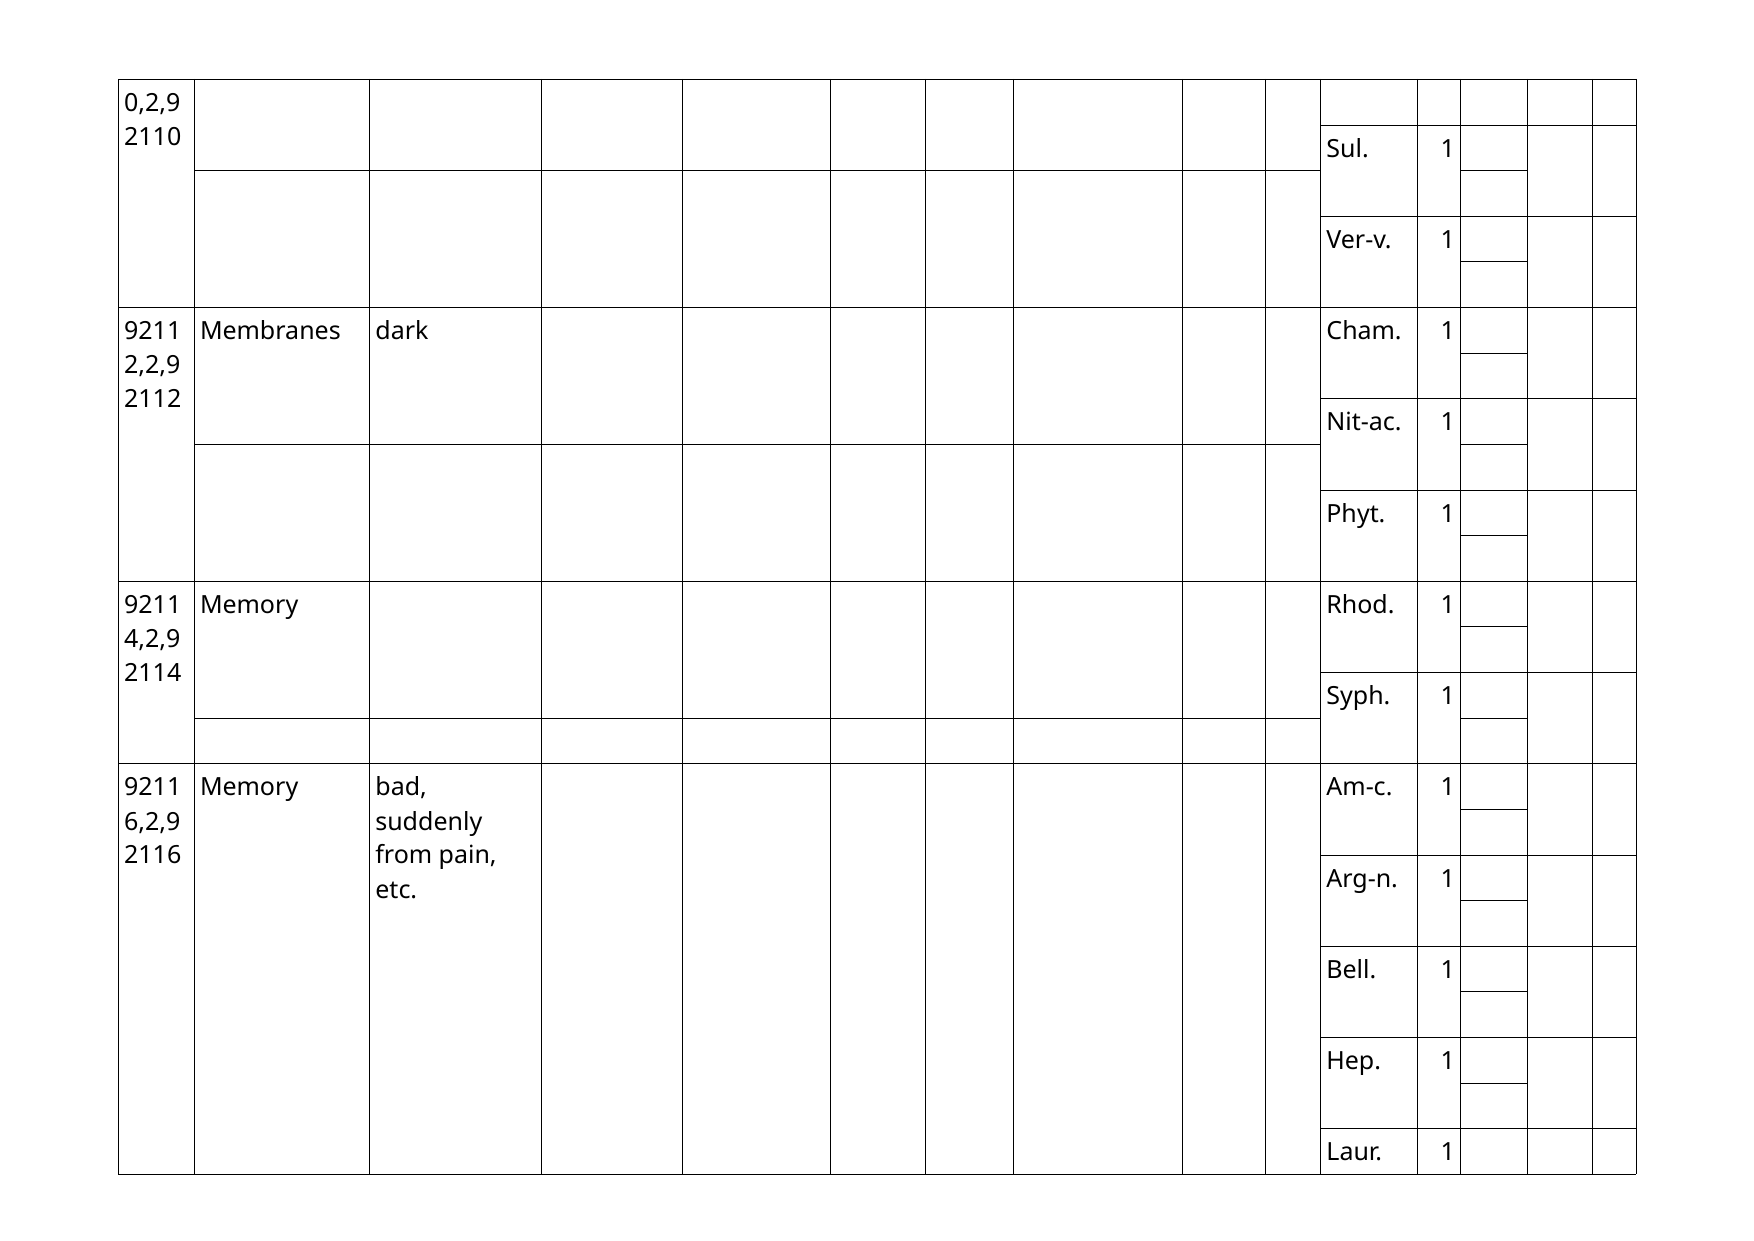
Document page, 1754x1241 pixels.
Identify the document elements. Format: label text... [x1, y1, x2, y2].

table_cell [1183, 582, 1265, 718]
table_cell [1461, 399, 1527, 444]
table_cell 1 [1418, 764, 1460, 854]
table_cell Membranes [195, 308, 369, 444]
table_cell [1593, 582, 1636, 672]
table_cell [1593, 856, 1636, 946]
table_cell [831, 582, 925, 718]
table_cell Am-c. [1321, 764, 1417, 854]
table_cell Memory [195, 582, 369, 718]
table_cell 1 [1418, 217, 1460, 307]
table_cell [1266, 308, 1320, 444]
table_cell [926, 308, 1013, 444]
table_cell bad, suddenly from pain, etc. [370, 764, 541, 1174]
table_cell [1528, 764, 1592, 854]
table_cell [926, 719, 1013, 763]
table_cell dark [370, 308, 541, 444]
table_cell [1593, 764, 1636, 854]
table_cell [1266, 764, 1320, 1174]
table_cell [1266, 582, 1320, 718]
table_cell Arg-n. [1321, 856, 1417, 946]
table_cell 1 [1418, 491, 1460, 581]
table_cell Memory [195, 764, 369, 1174]
table_cell [1461, 126, 1527, 170]
table_cell [1183, 445, 1265, 581]
table_cell 1 [1418, 1038, 1460, 1128]
table_cell [1593, 1129, 1636, 1174]
table_cell [1593, 126, 1636, 216]
table_cell [1461, 217, 1527, 261]
table_cell [1528, 582, 1592, 672]
table_cell [542, 445, 682, 581]
table_cell [195, 445, 369, 581]
table_cell [1528, 856, 1592, 946]
table_cell [683, 445, 830, 581]
table_cell [195, 719, 369, 763]
table_cell [926, 582, 1013, 718]
table_cell [1461, 354, 1527, 398]
table_cell [1461, 673, 1527, 718]
table_cell [542, 719, 682, 763]
table_cell [1461, 810, 1527, 854]
table_cell [370, 171, 541, 307]
table_cell [831, 171, 925, 307]
table_cell 0,2,92110 [119, 80, 194, 307]
table_cell [1183, 308, 1265, 444]
table_cell [1593, 1038, 1636, 1128]
table_cell [1418, 80, 1460, 124]
table_cell [370, 719, 541, 763]
table_cell 92114,2,92114 [119, 582, 194, 763]
table_cell [370, 80, 541, 170]
table_cell Nit-ac. [1321, 399, 1417, 489]
table_cell [831, 308, 925, 444]
table_cell [1528, 491, 1592, 581]
table_cell [683, 171, 830, 307]
table_cell 92116,2,92116 [119, 764, 194, 1174]
table_cell [926, 80, 1013, 170]
table_cell [926, 445, 1013, 581]
table_cell [1528, 673, 1592, 763]
table_cell [1528, 947, 1592, 1037]
table_cell Bell. [1321, 947, 1417, 1037]
table_cell [1461, 947, 1527, 991]
table_cell [1593, 80, 1636, 124]
table_cell [542, 308, 682, 444]
table_cell [1461, 445, 1527, 489]
table_cell [926, 764, 1013, 1174]
table_cell 1 [1418, 1129, 1460, 1174]
table_cell Sul. [1321, 126, 1417, 216]
table_cell [1461, 308, 1527, 353]
table_cell [1183, 764, 1265, 1174]
table_cell Phyt. [1321, 491, 1417, 581]
table_cell [683, 719, 830, 763]
table_cell [1461, 992, 1527, 1037]
table_cell [1461, 262, 1527, 307]
table_cell [1593, 217, 1636, 307]
table_cell Ver-v. [1321, 217, 1417, 307]
table_cell [542, 764, 682, 1174]
table_cell Syph. [1321, 673, 1417, 763]
table_cell [1528, 308, 1592, 398]
table_cell [1528, 126, 1592, 216]
table_cell [1014, 308, 1182, 444]
table_cell [1461, 536, 1527, 581]
table_cell [1014, 719, 1182, 763]
table_cell [683, 308, 830, 444]
table_cell [1461, 491, 1527, 535]
table_cell 1 [1418, 126, 1460, 216]
table_cell [1461, 1038, 1527, 1083]
table_cell [195, 80, 369, 170]
table_cell [1461, 1129, 1527, 1174]
table_cell [1593, 673, 1636, 763]
table_cell [1014, 171, 1182, 307]
table_cell 92112,2,92112 [119, 308, 194, 581]
table_cell Cham. [1321, 308, 1417, 398]
table_cell [542, 171, 682, 307]
table_cell [1014, 764, 1182, 1174]
table_cell 1 [1418, 399, 1460, 489]
table_cell [1461, 627, 1527, 672]
table_cell [1266, 171, 1320, 307]
table_cell [195, 171, 369, 307]
table_cell 1 [1418, 308, 1460, 398]
table_cell [1014, 80, 1182, 170]
table_cell [1266, 445, 1320, 581]
table_cell [370, 445, 541, 581]
table_cell [1461, 1084, 1527, 1128]
table_cell [831, 764, 925, 1174]
table_cell 1 [1418, 856, 1460, 946]
table_cell [1461, 856, 1527, 900]
table_cell 1 [1418, 673, 1460, 763]
table_cell [1528, 1038, 1592, 1128]
table_cell [1593, 947, 1636, 1037]
table_cell [683, 764, 830, 1174]
table_cell [1461, 171, 1527, 216]
table_cell 1 [1418, 582, 1460, 672]
table_cell [1183, 171, 1265, 307]
table_cell [1183, 80, 1265, 170]
table_cell [683, 80, 830, 170]
table_cell [1461, 582, 1527, 626]
table_cell [831, 719, 925, 763]
table_cell [1528, 1129, 1592, 1174]
table_cell [370, 582, 541, 718]
table_cell [1266, 719, 1320, 763]
table_cell [1014, 445, 1182, 581]
table_cell [1528, 80, 1592, 124]
table_cell [1461, 764, 1527, 809]
table_cell [1014, 582, 1182, 718]
table_cell [683, 582, 830, 718]
table_cell [1183, 719, 1265, 763]
table_cell [1528, 399, 1592, 489]
table_cell [1266, 80, 1320, 170]
table_cell [831, 445, 925, 581]
table_cell Laur. [1321, 1129, 1417, 1174]
table_cell [542, 582, 682, 718]
table_cell [926, 171, 1013, 307]
table_cell [1593, 399, 1636, 489]
table_cell Hep. [1321, 1038, 1417, 1128]
table_cell [1461, 901, 1527, 946]
table_cell [1593, 491, 1636, 581]
table_cell [1321, 80, 1417, 124]
table_cell 1 [1418, 947, 1460, 1037]
table_cell [1461, 719, 1527, 763]
table_cell [1528, 217, 1592, 307]
table_cell [542, 80, 682, 170]
table_cell [1593, 308, 1636, 398]
table_cell [831, 80, 925, 170]
table_cell [1461, 80, 1527, 124]
table_cell Rhod. [1321, 582, 1417, 672]
